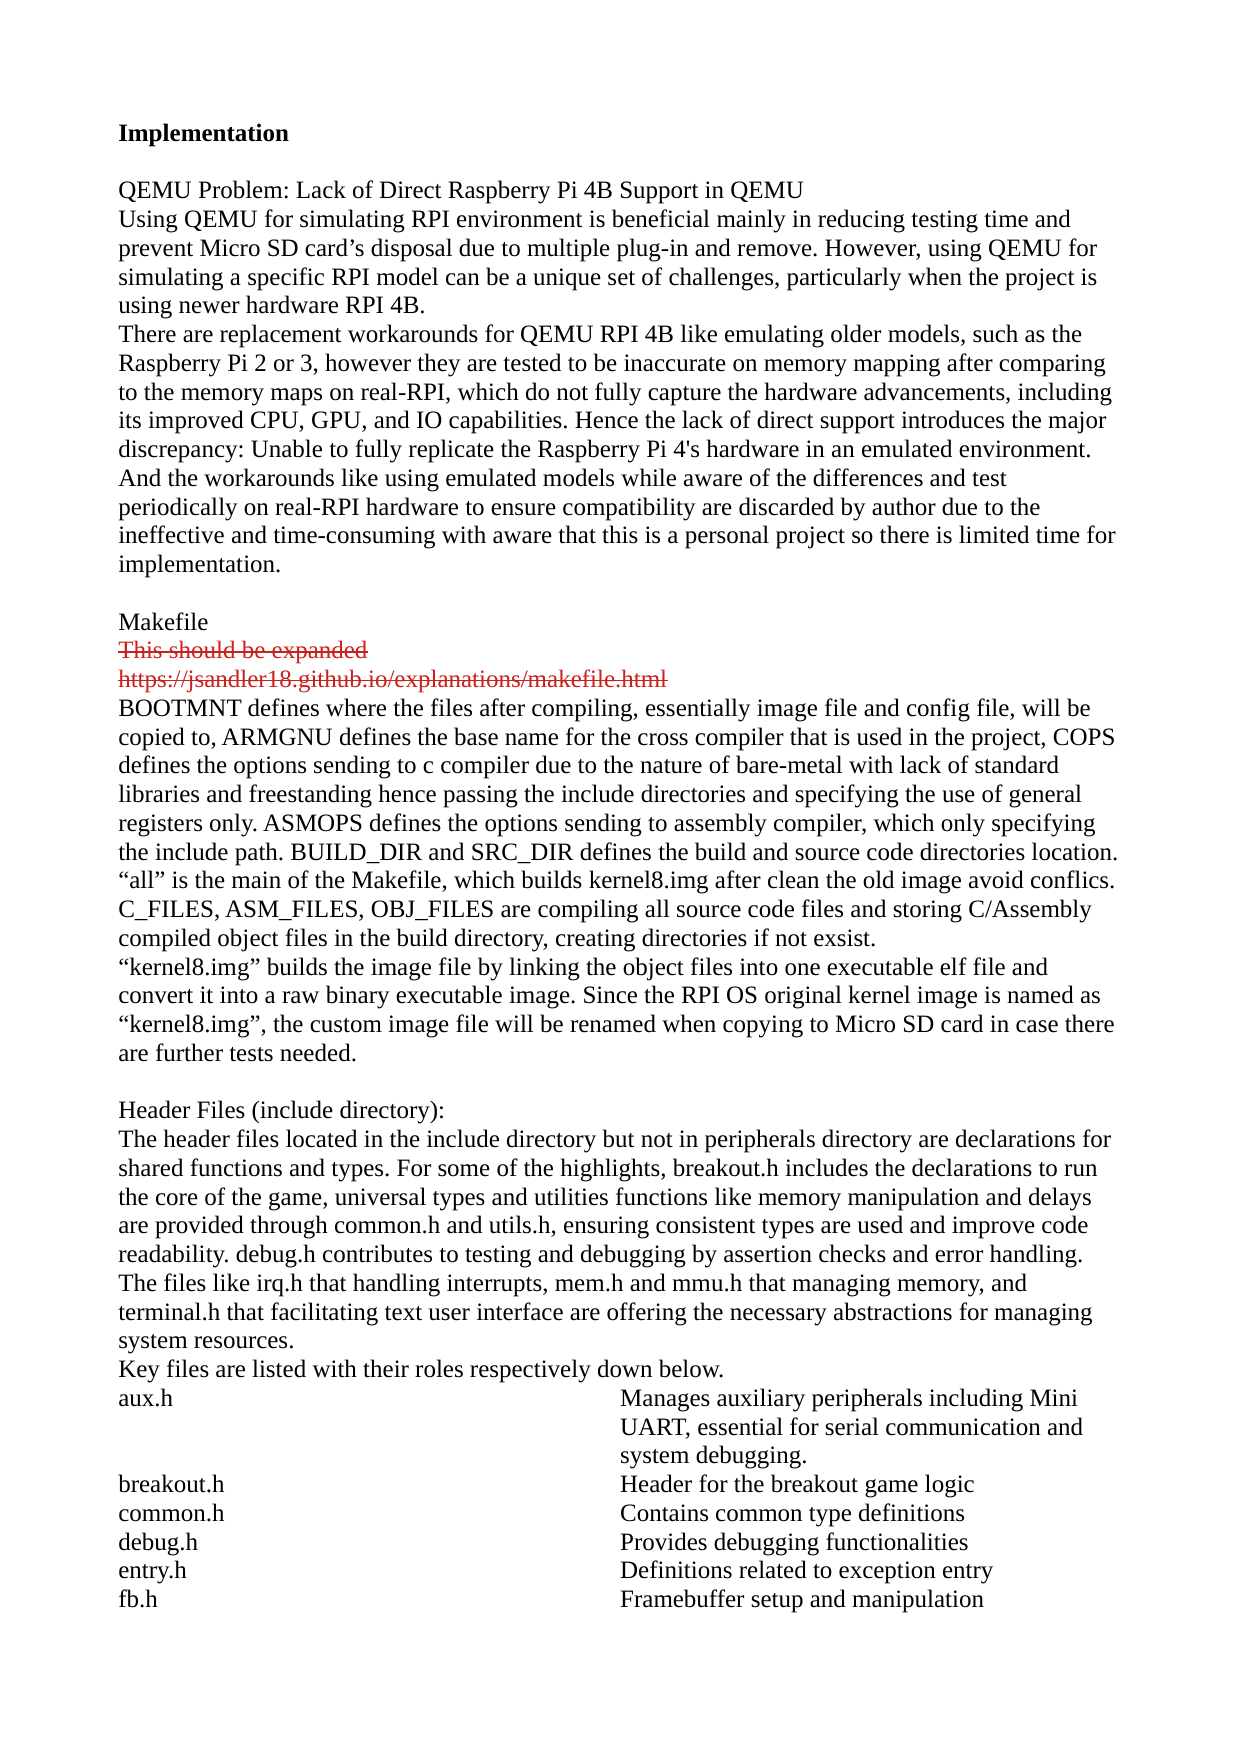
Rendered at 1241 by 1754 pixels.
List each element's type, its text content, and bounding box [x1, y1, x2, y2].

text Using QEMU for simulating RPI environment is beneficial mainly in reducing testing time and prevent Micro SD card’s disposal due to multiple plug-in and remove. However, using QEMU for simulating a specific RPI model can be a unique set of challenges, particularly when the project is using newer hardware RPI 4B. [118, 204, 1122, 319]
text The header files located in the include directory but not in peripherals directory are declarations for shared functions and types. For some of the highlights, breakout.h includes the declarations to run the core of the game, universal types and utilities functions like memory manipulation and delays are provided through common.h and utils.h, ensuring consistent types are used and improve code readability. debug.h contributes to testing and debugging by assertion checks and error handling. The files like irq.h that handling interrupts, mem.h and mmu.h that managing memory, and terminal.h that facilitating text user interface are offering the necessary abstractions for managing system resources. [118, 1124, 1122, 1354]
text Key files are listed with their roles respectively down below. [118, 1354, 1122, 1383]
text And the workarounds like using emulated models while aware of the differences and test periodically on real-RPI hardware to ensure compatibility are discarded by author due to the ineffective and time-consuming with aware that this is a personal project so there is limited time for implementation. [118, 463, 1122, 578]
table_cell Header for the breakout game logic [620, 1469, 1122, 1498]
table_cell Contains common type definitions [620, 1498, 1122, 1527]
text “all” is the main of the Makefile, which builds kernel8.img after clean the old image avoid conflics. [118, 866, 1122, 894]
text QEMU Problem: Lack of Direct Raspberry Pi 4B Support in QEMU [118, 176, 1122, 204]
table_cell breakout.h [118, 1469, 620, 1498]
table_cell fb.h [118, 1584, 620, 1613]
table_header aux.h [118, 1383, 620, 1469]
text BOOTMNT defines where the files after compiling, essentially image file and config file, will be copied to, ARMGNU defines the base name for the cross compiler that is used in the project, COPS defines the options sending to c compiler due to the nature of bare-metal with lack of standard libraries and freestanding hence passing the include directories and specifying the use of general registers only. ASMOPS defines the options sending to assembly compiler, which only specifying the include path. BUILD_DIR and SRC_DIR defines the build and source code directories location. [118, 693, 1122, 866]
text C_FILES, ASM_FILES, OBJ_FILES are compiling all source code files and storing C/Assembly compiled object files in the build directory, creating directories if not exsist. [118, 894, 1122, 952]
table_cell debug.h [118, 1527, 620, 1556]
table_cell entry.h [118, 1556, 620, 1584]
text Makefile [118, 607, 1122, 636]
text Header Files (include directory): [118, 1096, 1122, 1124]
table_cell Definitions related to exception entry [620, 1556, 1122, 1584]
table_cell Framebuffer setup and manipulation [620, 1584, 1122, 1613]
text Implementation [118, 118, 1122, 147]
text This should be expanded [118, 636, 1122, 664]
text “kernel8.img” builds the image file by linking the object files into one executable elf file and convert it into a raw binary executable image. Since the RPI OS original kernel image is named as “kernel8.img”, the custom image file will be renamed when copying to Micro SD card in case there are further tests needed. [118, 952, 1122, 1067]
table_cell common.h [118, 1498, 620, 1527]
table_header Manages auxiliary peripherals including Mini UART, essential for serial communication and system debugging. [620, 1383, 1122, 1469]
table_cell Provides debugging functionalities [620, 1527, 1122, 1556]
text There are replacement workarounds for QEMU RPI 4B like emulating older models, such as the Raspberry Pi 2 or 3, however they are tested to be inaccurate on memory mapping after comparing to the memory maps on real-RPI, which do not fully capture the hardware advancements, including its improved CPU, GPU, and IO capabilities. Hence the lack of direct support introduces the major discrepancy: Unable to fully replicate the Raspberry Pi 4's hardware in an emulated environment. [118, 319, 1122, 463]
text https://jsandler18.github.io/explanations/makefile.html [118, 664, 1122, 693]
